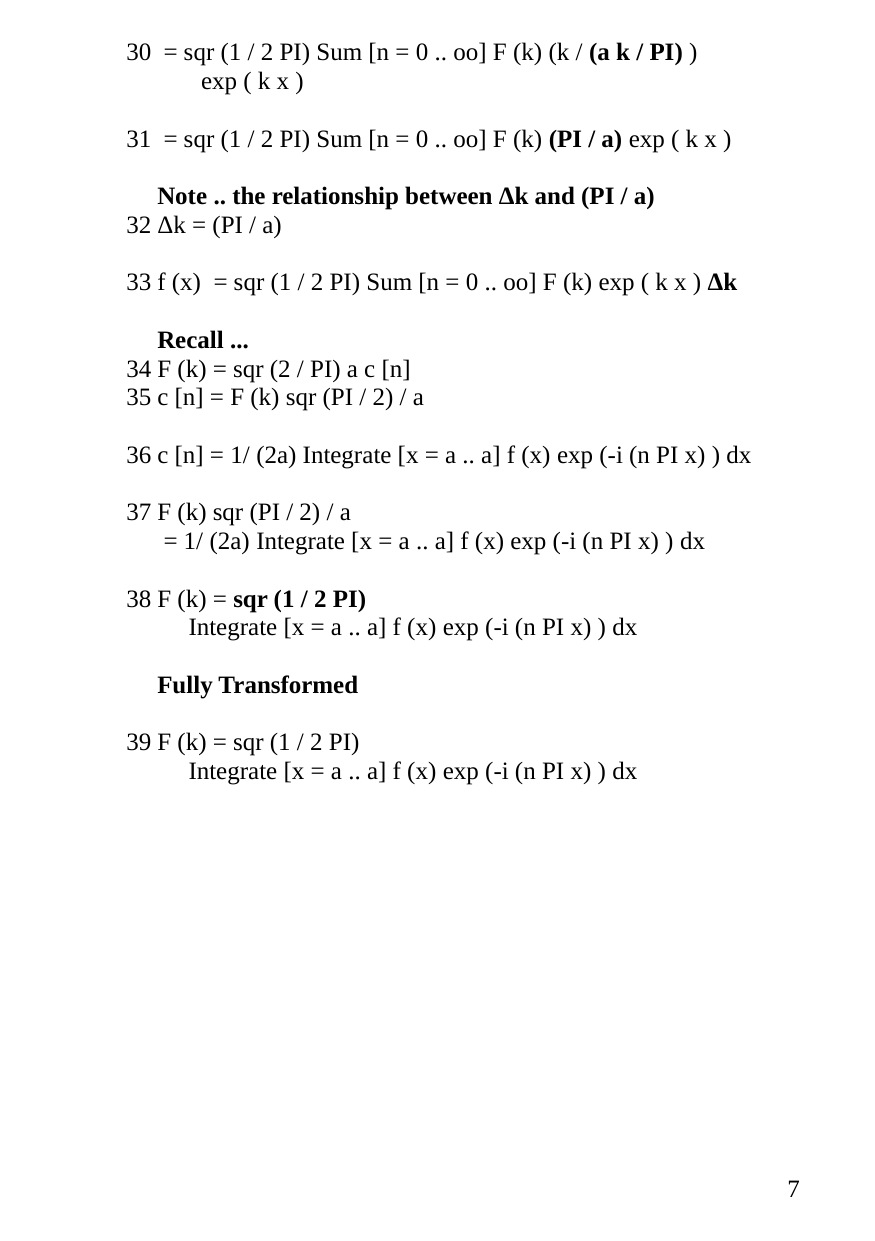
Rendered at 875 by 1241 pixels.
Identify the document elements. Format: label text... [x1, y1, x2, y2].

table_cell [109, 411, 154, 440]
table_cell 33 [109, 268, 154, 296]
table_cell [109, 239, 154, 267]
table_cell = sqr (1 / 2 PI) Sum [n = 0 .. oo] F (k) (k / (a k / PI) ) exp ( k x ) [154, 38, 793, 95]
table_cell 39 [109, 728, 154, 756]
table_cell [154, 699, 793, 727]
table_cell 37 [109, 498, 154, 526]
table_cell [109, 181, 154, 210]
table_cell Fully Transformed [154, 670, 793, 699]
table_cell F (k) = sqr (1 / 2 PI) [154, 584, 793, 612]
table_cell [109, 325, 154, 354]
table_cell f (x) = sqr (1 / 2 PI) Sum [n = 0 .. oo] F (k) exp ( k x ) Δk [154, 268, 793, 296]
table_cell F (k) = sqr (2 / PI) a c [n] [154, 354, 793, 382]
table_cell F (k) sqr (PI / 2) / a [154, 498, 793, 526]
table_cell [154, 239, 793, 267]
table_cell [109, 613, 154, 641]
table_cell = sqr (1 / 2 PI) Sum [n = 0 .. oo] F (k) (PI / a) exp ( k x ) [154, 124, 793, 152]
table_cell [109, 153, 154, 181]
table_cell c [n] = 1/ (2a) Integrate [x = a .. a] f (x) exp (-i (n PI x) ) dx [154, 440, 793, 469]
table_cell [154, 641, 793, 670]
table_cell [109, 699, 154, 727]
table_cell 31 [109, 124, 154, 152]
table_cell [109, 756, 154, 785]
table_cell Recall ... [154, 325, 793, 354]
table_cell 35 [109, 383, 154, 411]
table_cell 32 [109, 210, 154, 239]
table_cell [109, 296, 154, 325]
table_cell [154, 411, 793, 440]
table_cell [154, 785, 793, 814]
table_cell = 1/ (2a) Integrate [x = a .. a] f (x) exp (-i (n PI x) ) dx [154, 526, 793, 555]
table_cell [109, 670, 154, 699]
table_cell 38 [109, 584, 154, 612]
table_cell [154, 95, 793, 124]
table_cell Integrate [x = a .. a] f (x) exp (-i (n PI x) ) dx [154, 613, 793, 641]
table_cell 34 [109, 354, 154, 382]
table_cell [109, 785, 154, 814]
table_cell Integrate [x = a .. a] f (x) exp (-i (n PI x) ) dx [154, 756, 793, 785]
table_cell Δk = (PI / a) [154, 210, 793, 239]
table_cell [154, 153, 793, 181]
table_cell F (k) = sqr (1 / 2 PI) [154, 728, 793, 756]
table_cell 30 [109, 38, 154, 95]
table_cell [109, 555, 154, 584]
table_cell [109, 641, 154, 670]
table_cell [109, 95, 154, 124]
table_cell [154, 555, 793, 584]
table_cell [109, 469, 154, 497]
table_cell [154, 296, 793, 325]
table_cell [154, 469, 793, 497]
table_cell Note .. the relationship between Δk and (PI / a) [154, 181, 793, 210]
table_cell c [n] = F (k) sqr (PI / 2) / a [154, 383, 793, 411]
table_cell [109, 526, 154, 555]
table_cell 36 [109, 440, 154, 469]
